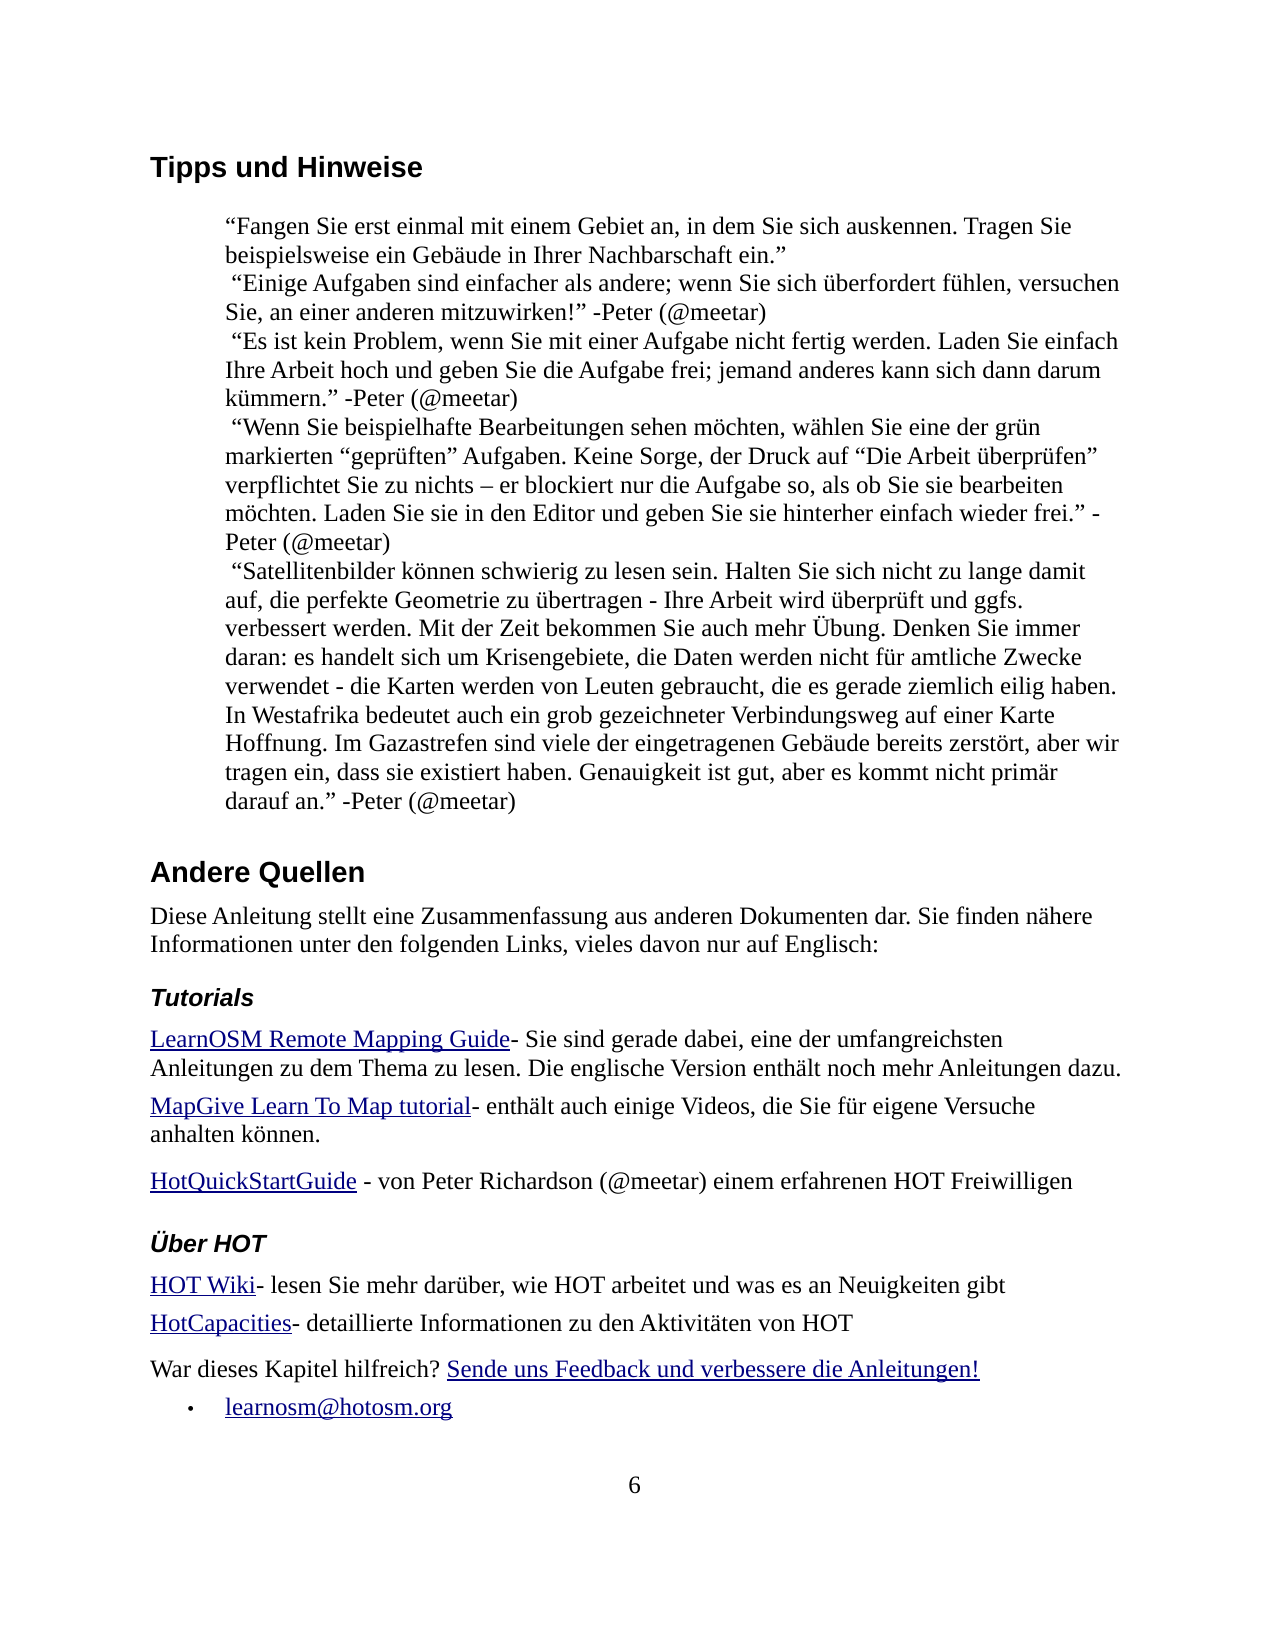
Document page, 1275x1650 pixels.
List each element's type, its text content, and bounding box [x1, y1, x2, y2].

text “Fangen Sie erst einmal mit einem Gebiet an, in dem Sie sich auskennen. Tragen Sie beispielsweise ein Gebäude in Ihrer Nachbarschaft ein.” “Einige Aufgaben sind einfacher als andere; wenn Sie sich überfordert fühlen, versuchen Sie, an einer anderen mitzuwirken!” -Peter (@meetar) “Es ist kein Problem, wenn Sie mit einer Aufgabe nicht fertig werden. Laden Sie einfach Ihre Arbeit hoch und geben Sie die Aufgabe frei; jemand anderes kann sich dann darum kümmern.” -Peter (@meetar) “Wenn Sie beispielhafte Bearbeitungen sehen möchten, wählen Sie eine der grün markierten “geprüften” Aufgaben. Keine Sorge, der Druck auf “Die Arbeit überprüfen” verpflichtet Sie zu nichts – er blockiert nur die Aufgabe so, als ob Sie sie bearbeiten möchten. Laden Sie sie in den Editor und geben Sie sie hinterher einfach wieder frei.” -Peter (@meetar) “Satellitenbilder können schwierig zu lesen sein. Halten Sie sich nicht zu lange damit auf, die perfekte Geometrie zu übertragen - Ihre Arbeit wird überprüft und ggfs. verbessert werden. Mit der Zeit bekommen Sie auch mehr Übung. Denken Sie immer daran: es handelt sich um Krisengebiete, die Daten werden nicht für amtliche Zwecke verwendet - die Karten werden von Leuten gebraucht, die es gerade ziemlich eilig haben. In Westafrika bedeutet auch ein grob gezeichneter Verbindungsweg auf einer Karte Hoffnung. Im Gazastrefen sind viele der eingetragenen Gebäude bereits zerstört, aber wir tragen ein, dass sie existiert haben. Genauigkeit ist gut, aber es kommt nicht primär darauf an.” -Peter (@meetar) [225, 211, 1125, 815]
text Diese Anleitung stellt eine Zusammenfassung aus anderen Dokumenten dar. Sie finden nähere Informationen unter den folgenden Links, vieles davon nur auf Englisch: [150, 901, 1125, 958]
subtitle Tutorials [150, 983, 1125, 1012]
text MapGive Learn To Map tutorial- enthält auch einige Videos, die Sie für eigene Versuche anhalten können. [150, 1091, 1125, 1148]
list learnosm@hotosm.org [187, 1392, 1125, 1421]
subtitle Tipps und Hinweise [150, 150, 1125, 183]
subtitle Über HOT [150, 1229, 1125, 1257]
text HOT Wiki- lesen Sie mehr darüber, wie HOT arbeitet und was es an Neuigkeiten gibt [150, 1270, 1125, 1299]
text HotQuickStartGuide - von Peter Richardson (@meetar) einem erfahrenen HOT Freiwilligen [150, 1166, 1125, 1195]
text HotCapacities- detaillierte Informationen zu den Aktivitäten von HOT [150, 1308, 1125, 1336]
subtitle Andere Quellen [150, 855, 1125, 888]
text War dieses Kapitel hilfreich? Sende uns Feedback und verbessere die Anleitungen! [150, 1354, 1125, 1383]
text LearnOSM Remote Mapping Guide- Sie sind gerade dabei, eine der umfangreichsten Anleitungen zu dem Thema zu lesen. Die englische Version enthält noch mehr Anleitungen dazu. [150, 1024, 1125, 1082]
